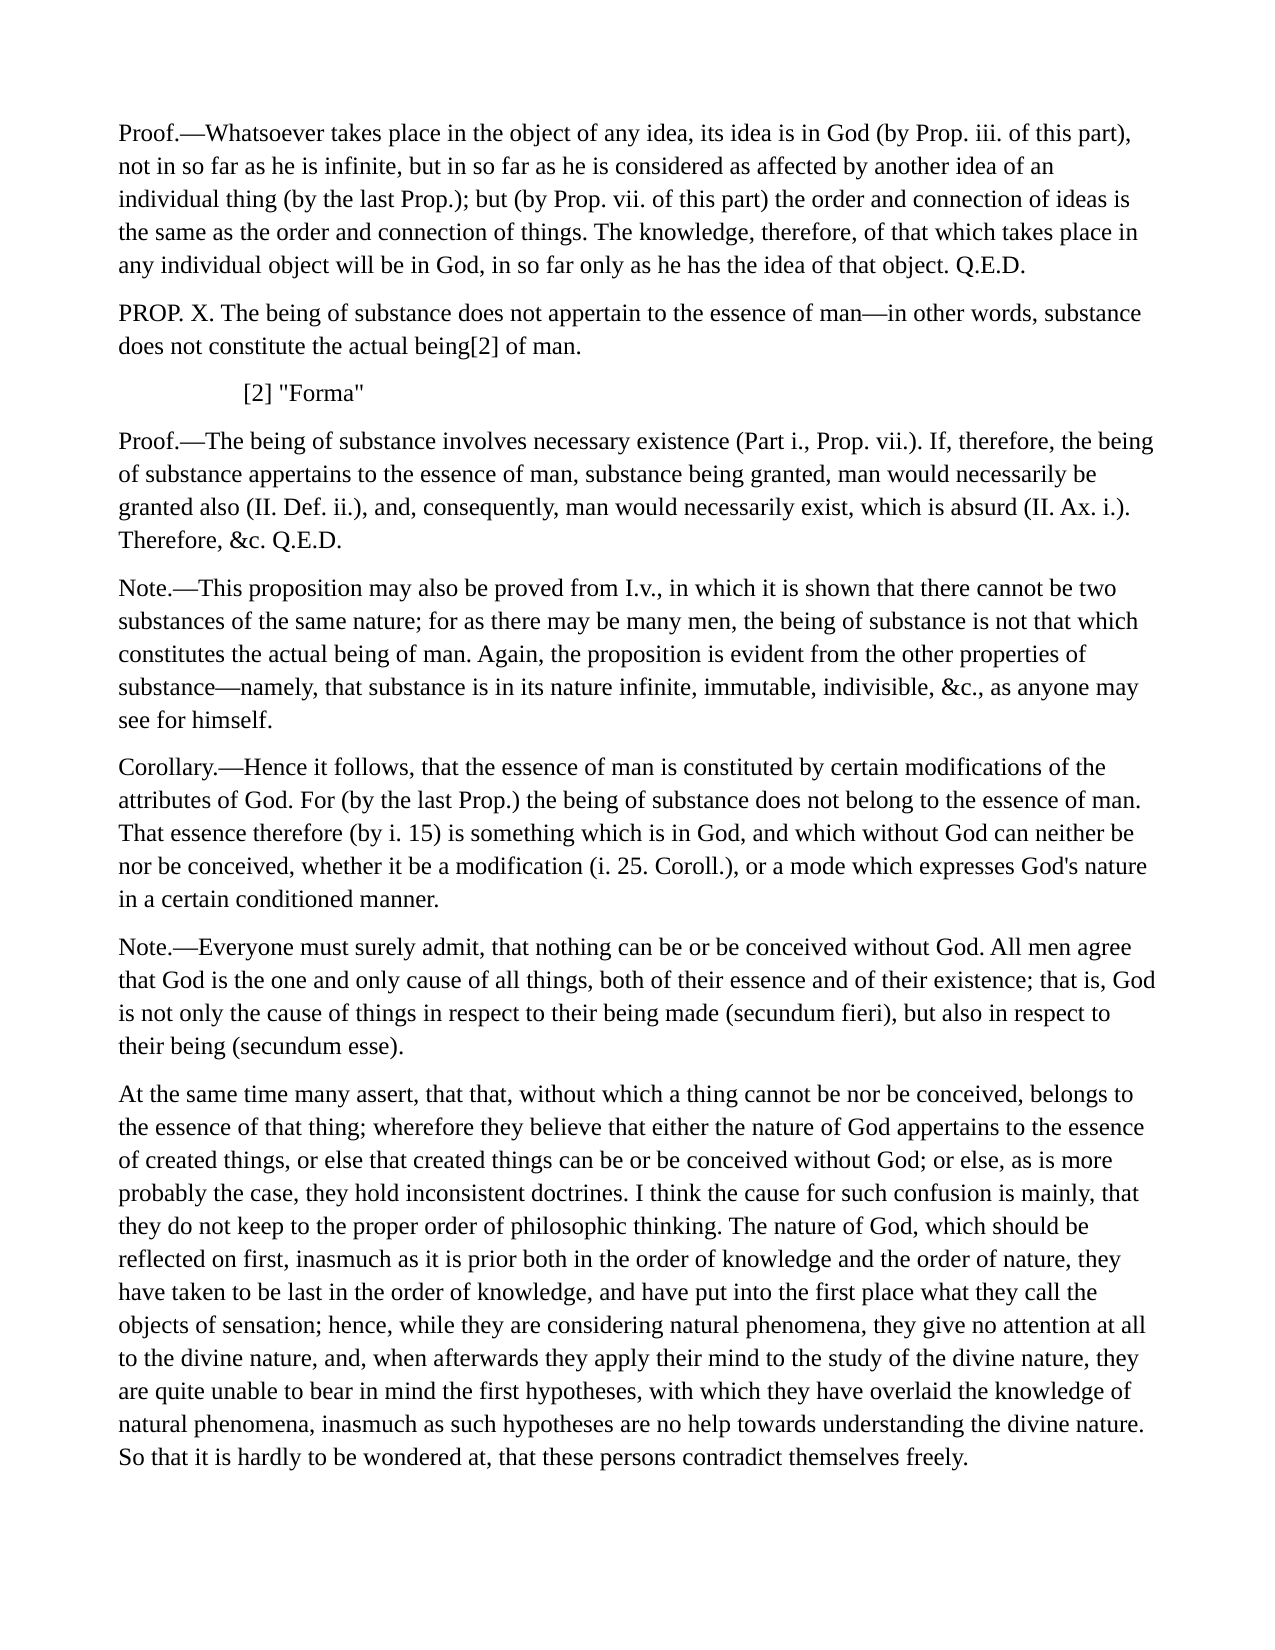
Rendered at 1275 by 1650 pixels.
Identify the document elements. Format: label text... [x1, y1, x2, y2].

text [2] "Forma" [243, 378, 1157, 407]
text At the same time many assert, that that, without which a thing cannot be nor be conceived, belongs to the essence of that thing; wherefore they believe that either the nature of God appertains to the essence of created things, or else that created things can be or be conceived without God; or else, as is more probably the case, they hold inconsistent doctrines. I think the cause for such confusion is mainly, that they do not keep to the proper order of philosophic thinking. The nature of God, which should be reflected on first, inasmuch as it is prior both in the order of knowledge and the order of nature, they have taken to be last in the order of knowledge, and have put into the first place what they call the objects of sensation; hence, while they are considering natural phenomena, they give no attention at all to the divine nature, and, when afterwards they apply their mind to the study of the divine nature, they are quite unable to bear in mind the first hypotheses, with which they have overlaid the knowledge of natural phenomena, inasmuch as such hypotheses are no help towards understanding the divine nature. So that it is hardly to be wondered at, that these persons contradict themselves freely. [118, 1079, 1157, 1471]
text PROP. X. The being of substance does not appertain to the essence of man—in other words, substance does not constitute the actual being[2] of man. [118, 298, 1157, 359]
text Note.—This proposition may also be proved from I.v., in which it is shown that there cannot be two substances of the same nature; for as there may be many men, the being of substance is not that which constitutes the actual being of man. Again, the proposition is evident from the other properties of substance—namely, that substance is in its nature infinite, immutable, indivisible, &c., as anyone may see for himself. [118, 573, 1157, 733]
text Proof.—The being of substance involves necessary existence (Part i., Prop. vii.). If, therefore, the being of substance appertains to the essence of man, substance being granted, man would necessarily be granted also (II. Def. ii.), and, consequently, man would necessarily exist, which is absurd (II. Ax. i.). Therefore, &c. Q.E.D. [118, 426, 1157, 554]
text Proof.—Whatsoever takes place in the object of any idea, its idea is in God (by Prop. iii. of this part), not in so far as he is infinite, but in so far as he is considered as affected by another idea of an individual thing (by the last Prop.); but (by Prop. vii. of this part) the order and connection of ideas is the same as the order and connection of things. The knowledge, therefore, of that which takes place in any individual object will be in God, in so far only as he has the idea of that object. Q.E.D. [118, 118, 1157, 279]
text Note.—Everyone must surely admit, that nothing can be or be conceived without God. All men agree that God is the one and only cause of all things, both of their essence and of their existence; that is, God is not only the cause of things in respect to their being made (secundum fieri), but also in respect to their being (secundum esse). [118, 932, 1157, 1060]
text Corollary.—Hence it follows, that the essence of man is constituted by certain modifications of the attributes of God. For (by the last Prop.) the being of substance does not belong to the essence of man. That essence therefore (by i. 15) is something which is in God, and which without God can neither be nor be conceived, whether it be a modification (i. 25. Coroll.), or a mode which expresses God's nature in a certain conditioned manner. [118, 752, 1157, 913]
